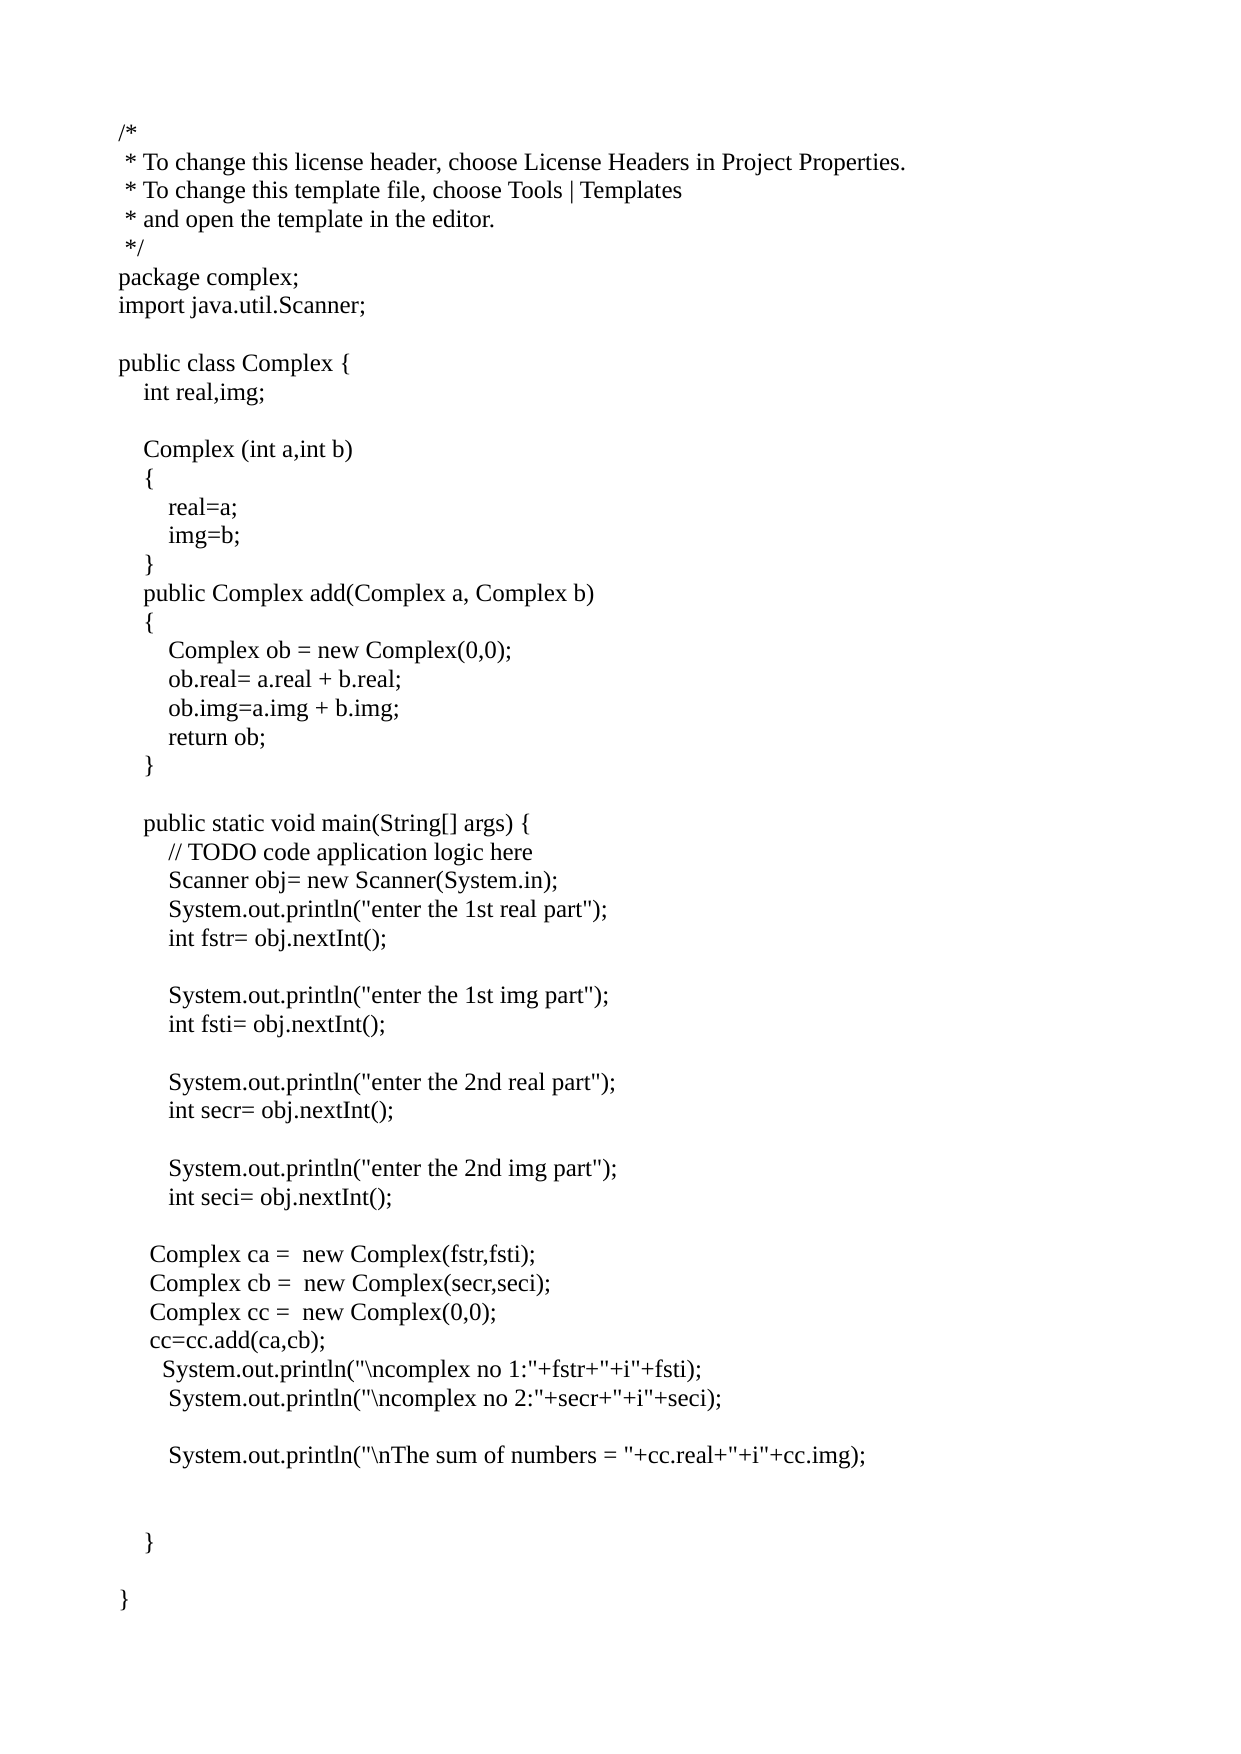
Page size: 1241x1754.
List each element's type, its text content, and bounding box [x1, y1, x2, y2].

text public static void main(String[] args) { [118, 808, 1122, 837]
text } [118, 751, 1122, 779]
text * and open the template in the editor. [118, 204, 1122, 233]
text ob.real= a.real + b.real; [118, 664, 1122, 693]
text int fstr= obj.nextInt(); [118, 923, 1122, 952]
text ob.img=a.img + b.img; [118, 693, 1122, 722]
text System.out.println("\ncomplex no 1:"+fstr+"+i"+fsti); [118, 1354, 1122, 1383]
text System.out.println("enter the 2nd real part"); [118, 1067, 1122, 1096]
text Scanner obj= new Scanner(System.in); [118, 866, 1122, 894]
text } [118, 1527, 1122, 1556]
text { [118, 463, 1122, 492]
text public Complex add(Complex a, Complex b) [118, 578, 1122, 607]
text int seci= obj.nextInt(); [118, 1182, 1122, 1211]
text System.out.println("enter the 2nd img part"); [118, 1153, 1122, 1182]
text import java.util.Scanner; [118, 291, 1122, 319]
text */ [118, 233, 1122, 262]
text img=b; [118, 521, 1122, 549]
text System.out.println("enter the 1st real part"); [118, 894, 1122, 923]
text int fsti= obj.nextInt(); [118, 1009, 1122, 1038]
text int real,img; [118, 377, 1122, 406]
text Complex cc = new Complex(0,0); [118, 1297, 1122, 1326]
text real=a; [118, 492, 1122, 521]
text System.out.println("\nThe sum of numbers = "+cc.real+"+i"+cc.img); [118, 1441, 1122, 1469]
text System.out.println("enter the 1st img part"); [118, 981, 1122, 1009]
text Complex ob = new Complex(0,0); [118, 636, 1122, 664]
text } [118, 549, 1122, 578]
text System.out.println("\ncomplex no 2:"+secr+"+i"+seci); [118, 1383, 1122, 1412]
text * To change this license header, choose License Headers in Project Properties. [118, 147, 1122, 176]
text Complex cb = new Complex(secr,seci); [118, 1268, 1122, 1297]
text cc=cc.add(ca,cb); [118, 1326, 1122, 1354]
text } [118, 1584, 1122, 1613]
text Complex ca = new Complex(fstr,fsti); [118, 1239, 1122, 1268]
text public class Complex { [118, 348, 1122, 377]
text return ob; [118, 722, 1122, 751]
text Complex (int a,int b) [118, 434, 1122, 463]
text // TODO code application logic here [118, 837, 1122, 866]
text package complex; [118, 262, 1122, 291]
text /* [118, 118, 1122, 147]
text * To change this template file, choose Tools | Templates [118, 176, 1122, 204]
text int secr= obj.nextInt(); [118, 1096, 1122, 1124]
text { [118, 607, 1122, 636]
